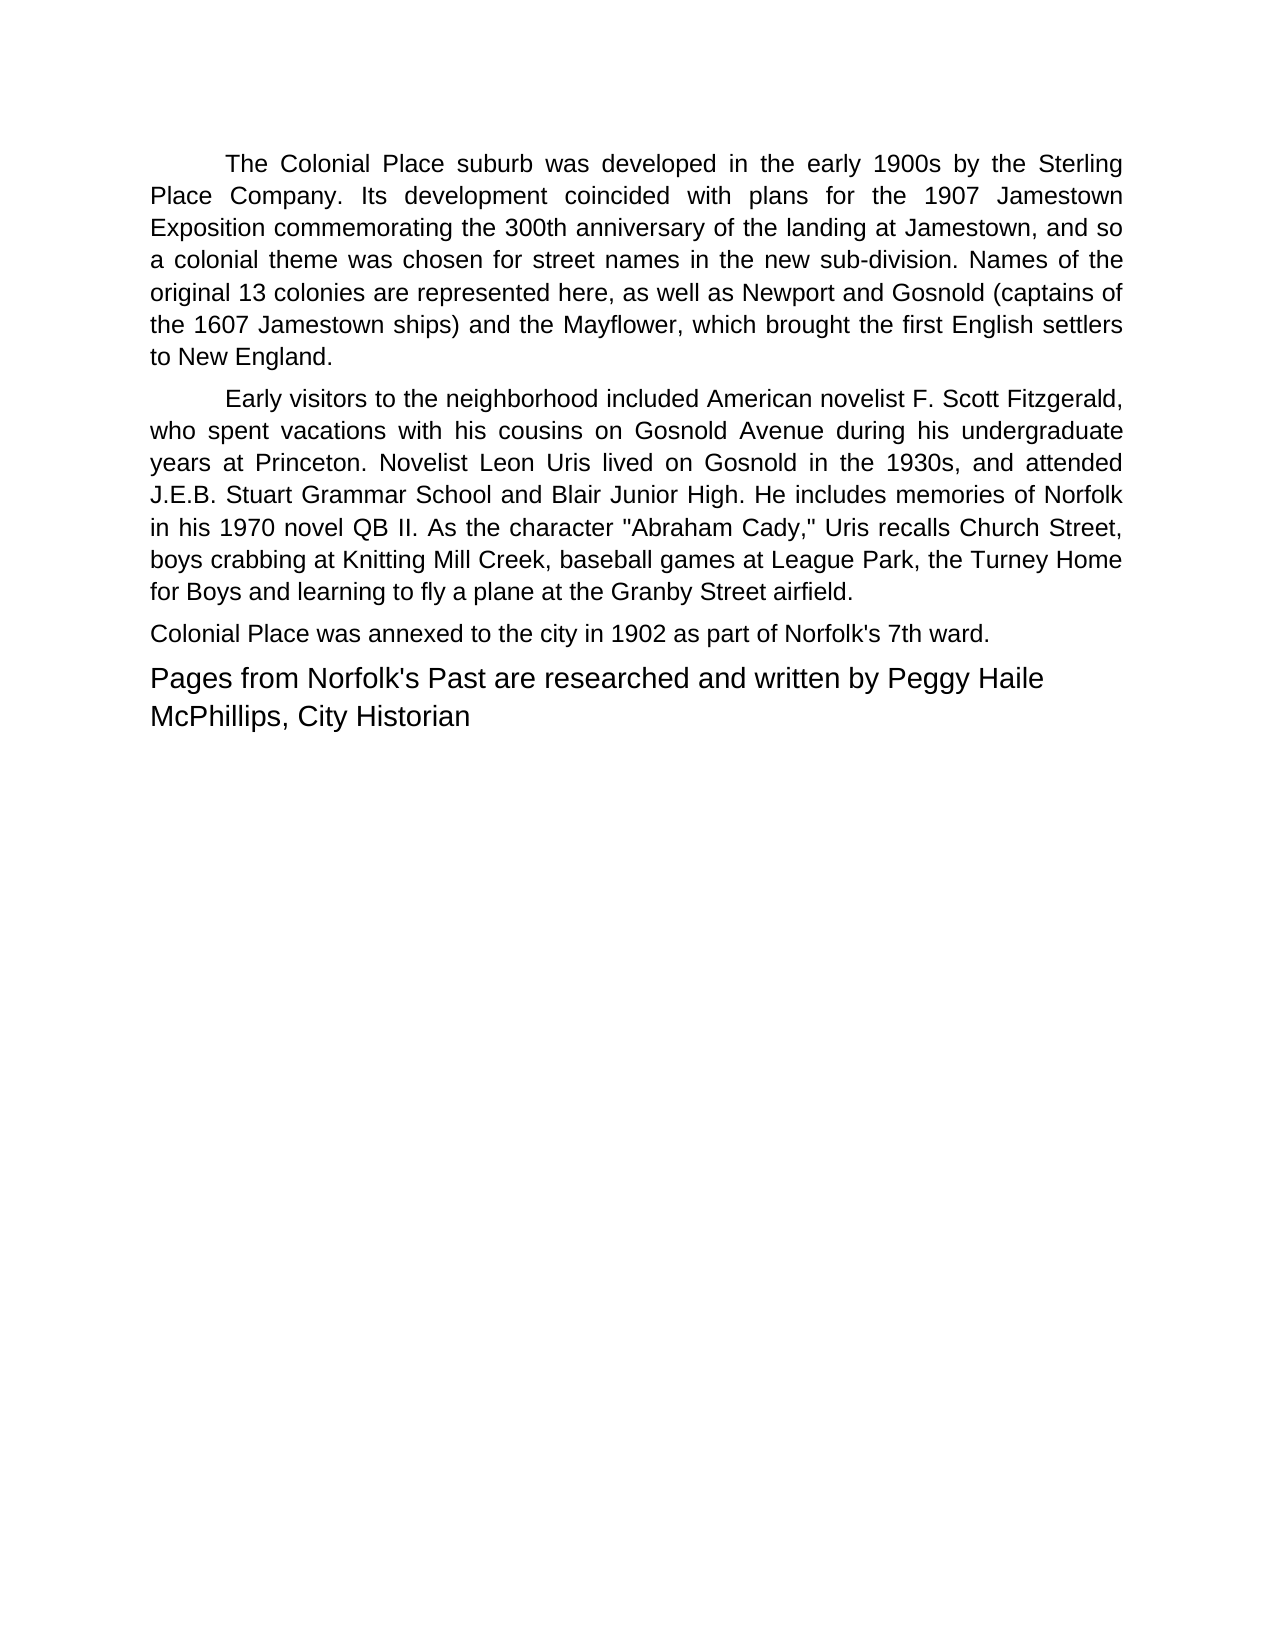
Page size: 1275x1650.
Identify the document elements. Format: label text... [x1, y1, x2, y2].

text Early visitors to the neighborhood included American novelist F. Scott Fitzgerald, who spent vacations with his cousins on Gosnold Avenue during his undergraduate years at Princeton. Novelist Leon Uris lived on Gosnold in the 1930s, and attended J.E.B. Stuart Grammar School and Blair Junior High. He includes memories of Norfolk in his 1970 novel QB II. As the character "Abraham Cady," Uris recalls Church Street, boys crabbing at Knitting Mill Creek, baseball games at League Park, the Turney Home for Boys and learning to fly a plane at the Granby Street airfield. [150, 385, 1125, 605]
text Pages from Norfolk's Past are researched and written by Peggy Haile McPhillips, City Historian [150, 662, 1125, 732]
text Colonial Place was annexed to the city in 1902 as part of Norfolk's 7th ward. [150, 620, 1125, 648]
text The Colonial Place suburb was developed in the early 1900s by the Sterling Place Company. Its development coincided with plans for the 1907 Jamestown Exposition commemorating the 300th anniversary of the landing at Jamestown, and so a colonial theme was chosen for street names in the new sub-division. Names of the original 13 colonies are represented here, as well as Newport and Gosnold (captains of the 1607 Jamestown ships) and the Mayflower, which brought the first English settlers to New England. [150, 150, 1125, 370]
